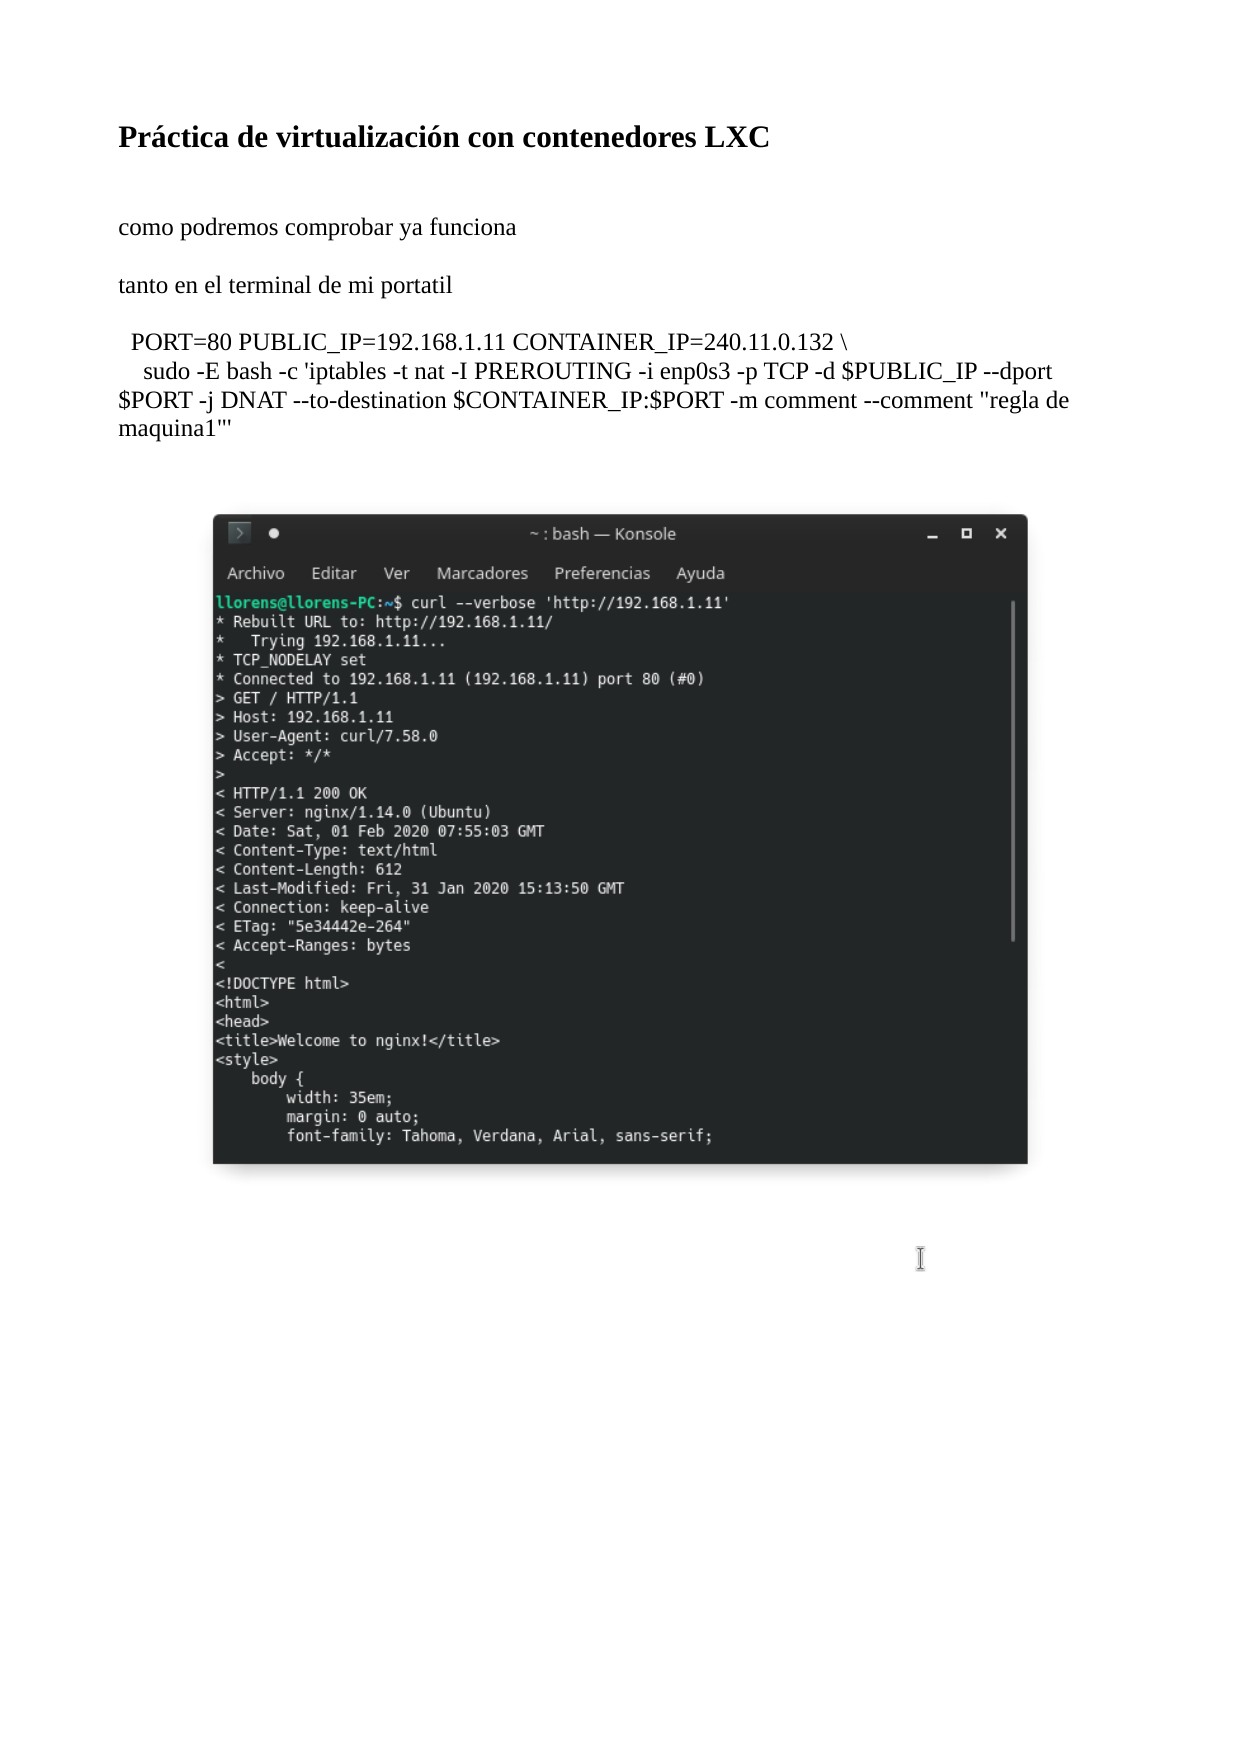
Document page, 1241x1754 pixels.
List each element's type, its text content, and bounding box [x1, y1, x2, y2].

text como podremos comprobar ya funciona [118, 212, 1122, 241]
text PORT=80 PUBLIC_IP=192.168.1.11 CONTAINER_IP=240.11.0.132 \ [118, 327, 1122, 356]
text sudo -E bash -c 'iptables -t nat -I PREROUTING -i enp0s3 -p TCP -d $PUBLIC_IP --dport $PORT -j DNAT --to-destination $CONTAINER_IP:$PORT -m comment --comment "regla de maquina1"' [118, 356, 1122, 442]
picture [118, 471, 1123, 1272]
text tanto en el terminal de mi portatil [118, 270, 1122, 298]
